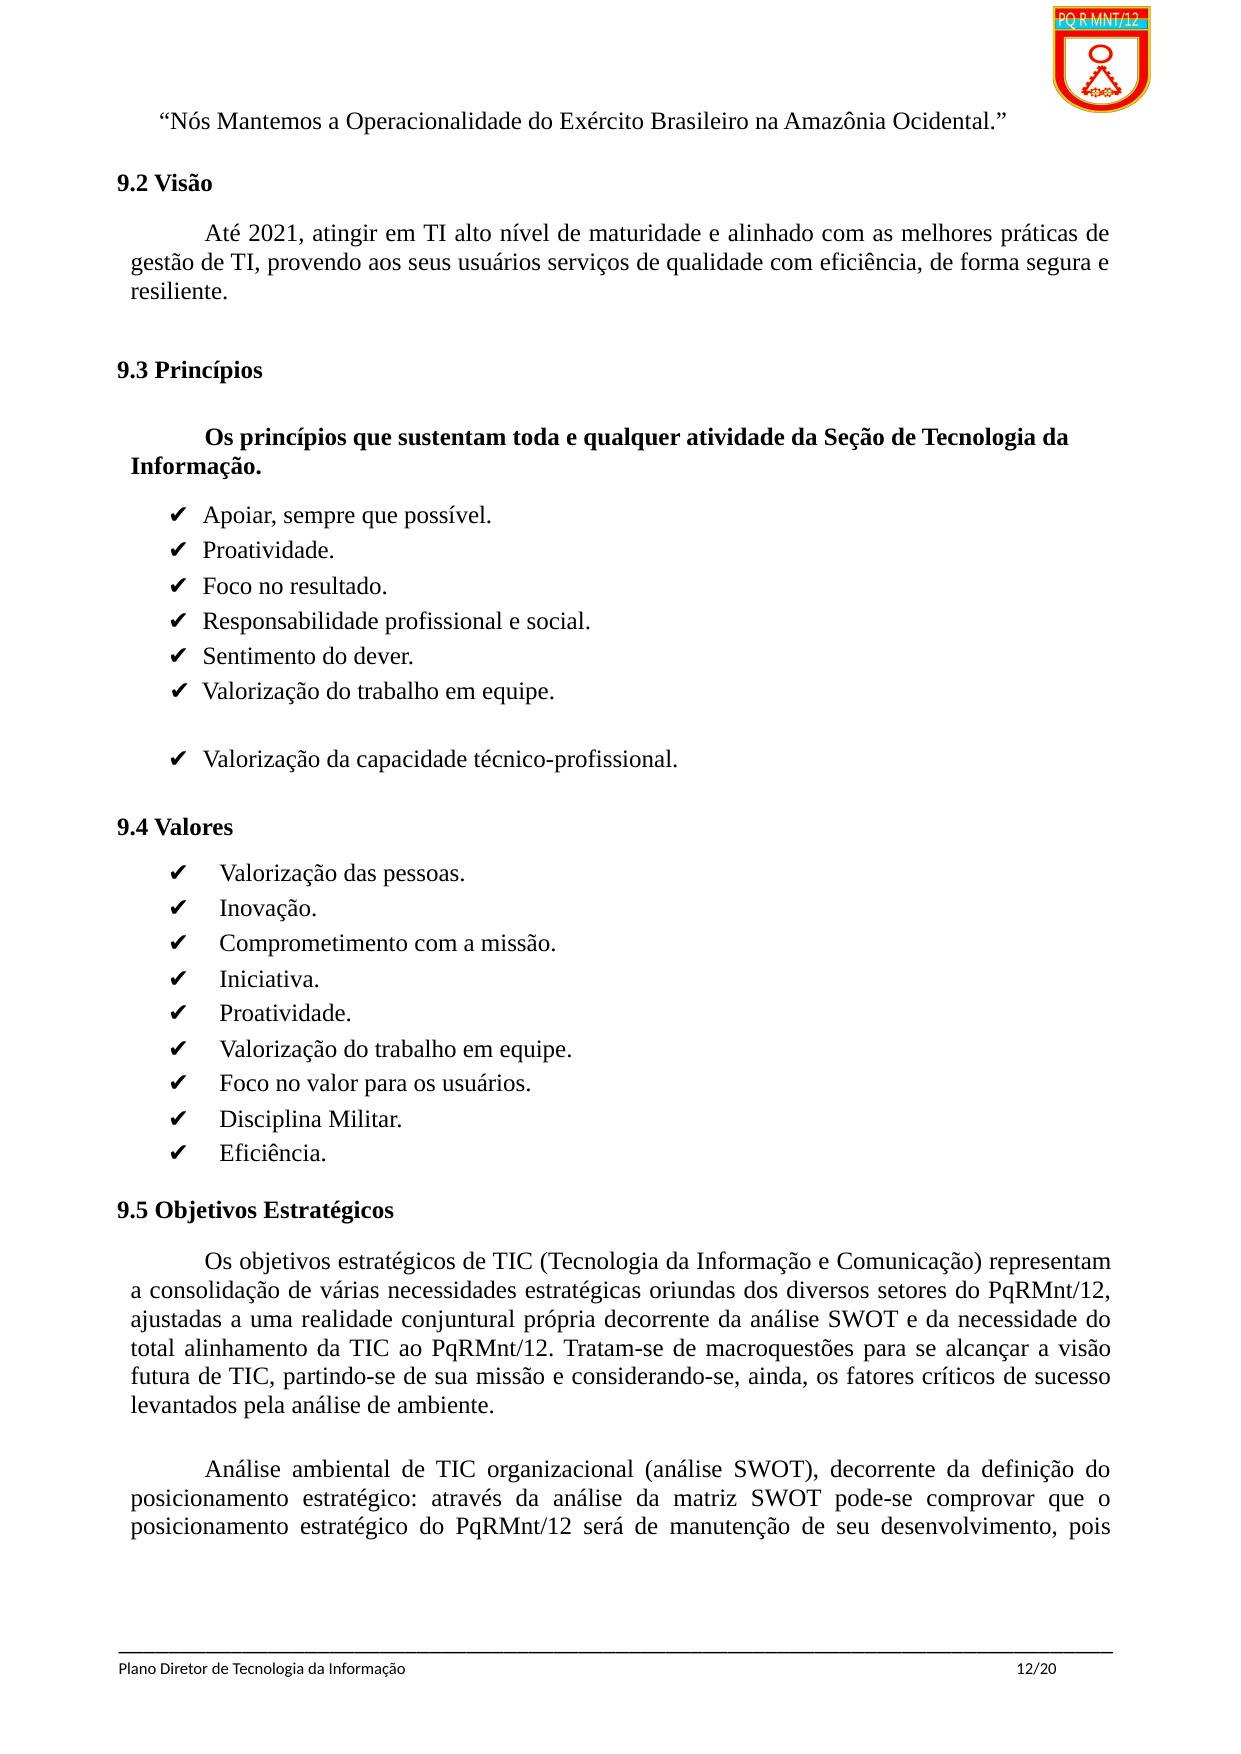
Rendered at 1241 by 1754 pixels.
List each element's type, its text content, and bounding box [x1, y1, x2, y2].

list Proatividade. [219, 998, 1122, 1028]
list Inovação. [219, 893, 1122, 923]
list Responsabilidade profissional e social. [202, 605, 1122, 635]
text Os objetivos estratégicos de TIC (Tecnologia da Informação e Comunicação) representam a consolidação de várias necessidades estratégicas oriundas dos diversos setores do PqRMnt/12, ajustadas a uma realidade conjuntural própria decorrente da análise SWOT e da necessidade do total alinhamento da TIC ao PqRMnt/12. Tratam-se de macroquestões para se alcançar a visão futura de TIC, partindo-se de sua missão e considerando-se, ainda, os fatores críticos de sucesso levantados pela análise de ambiente. [130, 1246, 1112, 1419]
text Os princípios que sustentam toda e qualquer atividade da Seção de Tecnologia da Informação. [130, 422, 1123, 479]
list Disciplina Militar. [219, 1103, 1122, 1133]
list Eficiência. [219, 1138, 1122, 1168]
list Foco no resultado. [202, 570, 1122, 600]
list Apoiar, sempre que possível. [202, 500, 1122, 530]
list ✔ Valorização do trabalho em equipe. [118, 675, 1113, 706]
subtitle 9.4 Valores [117, 812, 1123, 841]
list Proatividade. [168, 534, 1122, 565]
subtitle 9.3 Princípios [117, 355, 1123, 384]
list Valorização da capacidade técnico-profissional. [168, 743, 1122, 774]
list Valorização do trabalho em equipe. [219, 1033, 1122, 1063]
list Iniciativa. [219, 963, 1122, 993]
subtitle 9.2 Visão [117, 168, 1123, 196]
text Análise ambiental de TIC organizacional (análise SWOT), decorrente da definição do posicionamento estratégico: através da análise da matriz SWOT pode-se comprovar que o posicionamento estratégico do PqRMnt/12 será de manutenção de seu desenvolvimento, pois [130, 1454, 1112, 1540]
list Sentimento do dever. [202, 640, 1122, 671]
subtitle 9.5 Objetivos Estratégicos [117, 1196, 1123, 1224]
list Comprometimento com a missão. [219, 928, 1122, 958]
text Até 2021, atingir em TI alto nível de maturidade e alinhado com as melhores práticas de gestão de TI, provendo aos seus usuários serviços de qualidade com eficiência, de forma segura e resiliente. [130, 218, 1110, 304]
list Foco no valor para os usuários. [219, 1068, 1122, 1098]
list Valorização das pessoas. [168, 857, 1122, 888]
picture [1052, 6, 1151, 113]
